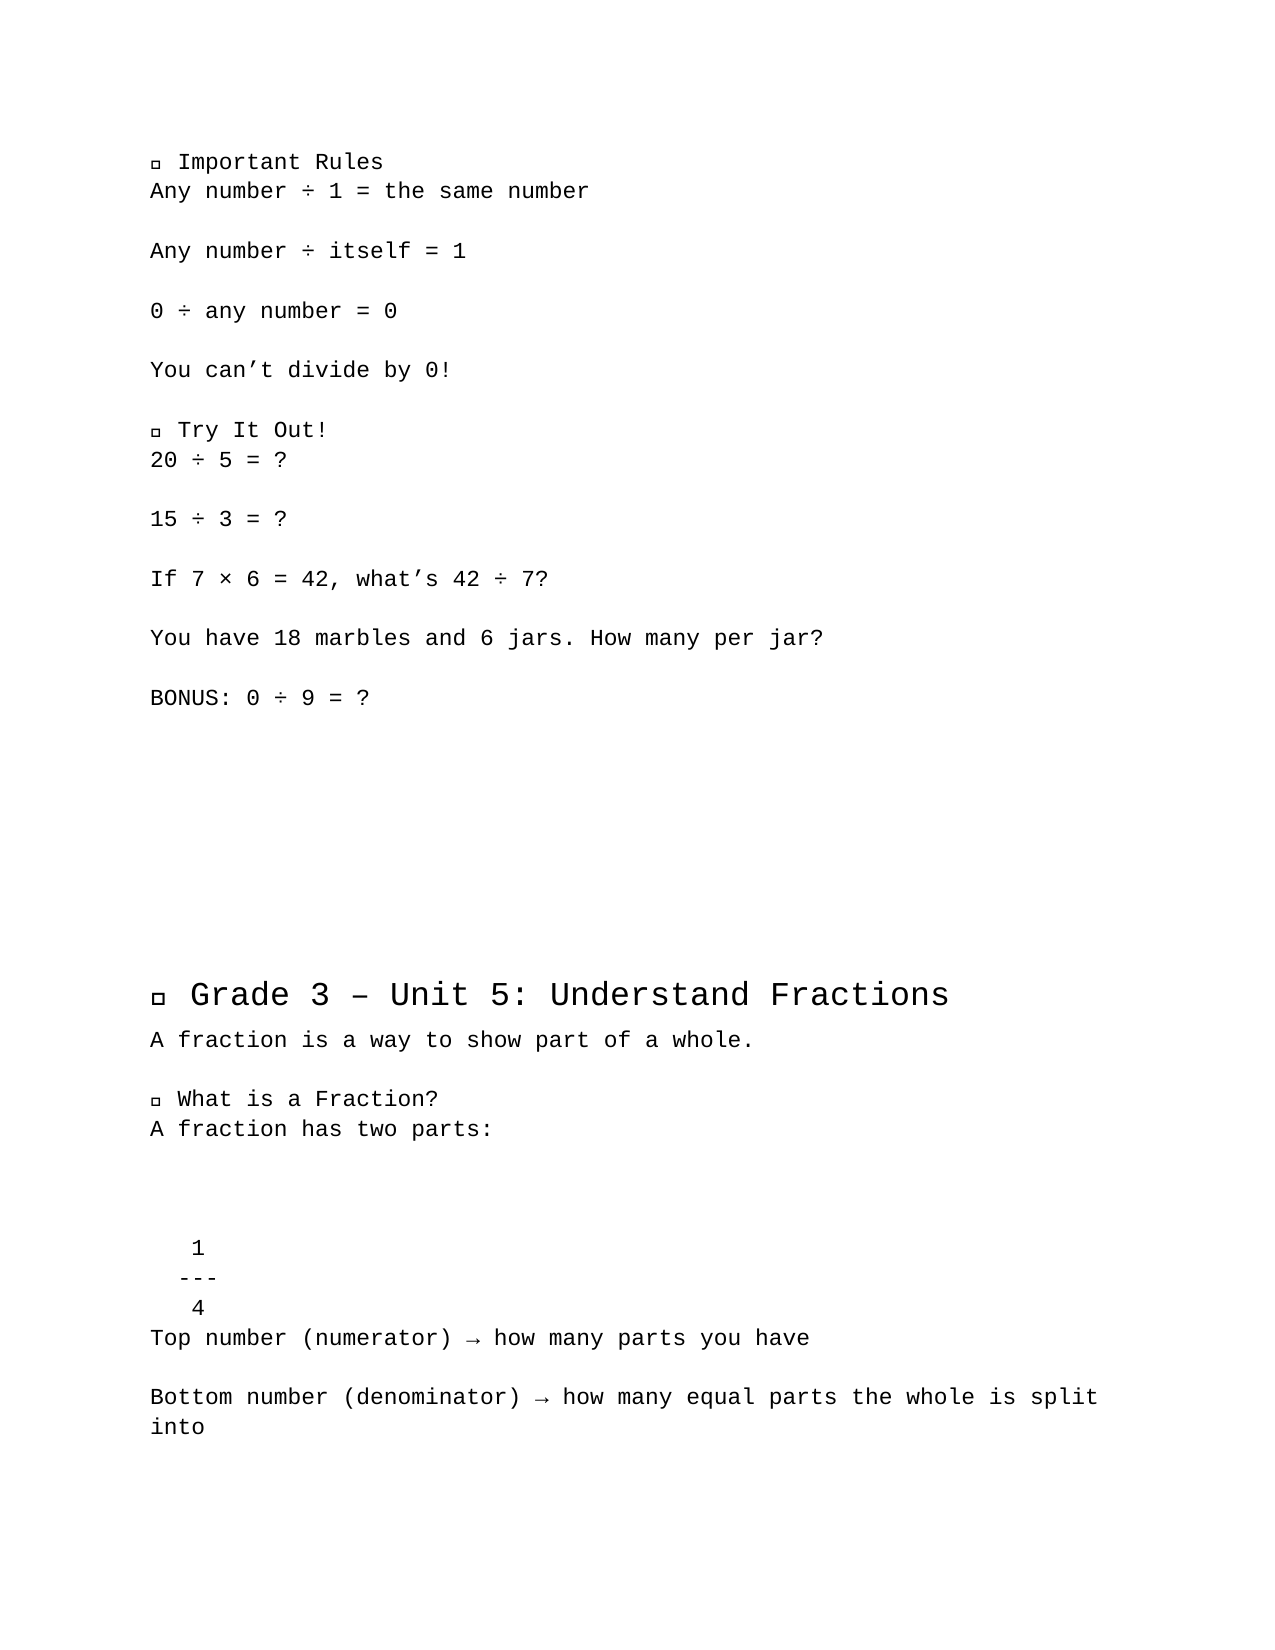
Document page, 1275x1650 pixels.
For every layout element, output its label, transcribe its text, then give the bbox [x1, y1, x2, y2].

text Bottom number (denominator) → how many equal parts the whole is split into [150, 1386, 1125, 1441]
text A fraction has two parts: [150, 1117, 1125, 1143]
text If 7 × 6 = 42, what’s 42 ÷ 7? [150, 567, 1125, 593]
text Any number ÷ 1 = the same number [150, 180, 1125, 206]
text 4 [150, 1296, 1125, 1322]
text 1 [150, 1237, 1125, 1263]
text 0 ÷ any number = 0 [150, 299, 1125, 325]
text A fraction is a way to show part of a whole. [150, 1028, 1125, 1054]
subtitle 🍰 Grade 3 – Unit 5: Understand Fractions [150, 978, 1125, 1016]
text You can’t divide by 0! [150, 358, 1125, 384]
text ➗ What is a Fraction? [150, 1088, 1125, 1114]
text 20 ÷ 5 = ? [150, 448, 1125, 474]
text BONUS: 0 ÷ 9 = ? [150, 686, 1125, 712]
text 💡 Important Rules [150, 150, 1125, 176]
text 🧠 Try It Out! [150, 418, 1125, 444]
text You have 18 marbles and 6 jars. How many per jar? [150, 627, 1125, 653]
text --- [150, 1266, 1125, 1292]
text Any number ÷ itself = 1 [150, 239, 1125, 265]
text 15 ÷ 3 = ? [150, 507, 1125, 533]
text Top number (numerator) → how many parts you have [150, 1326, 1125, 1352]
